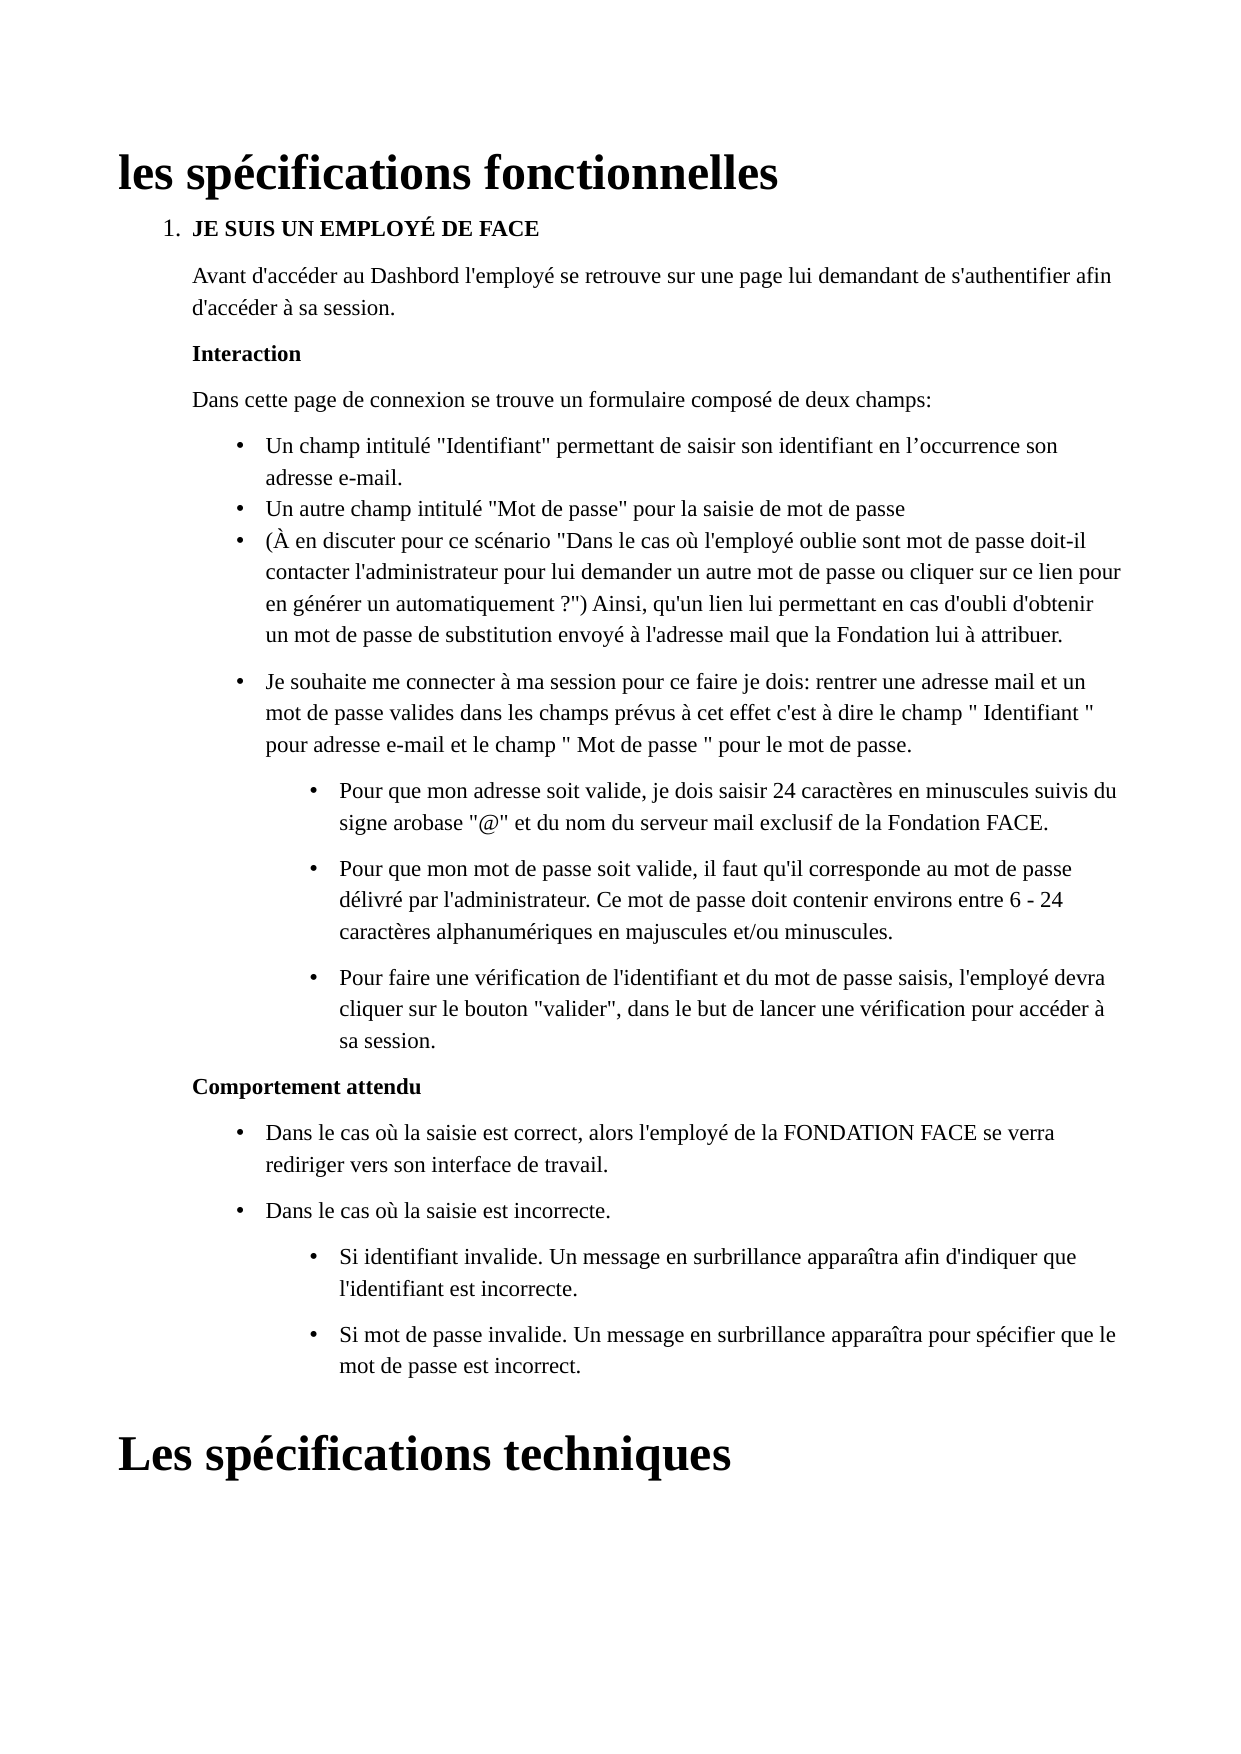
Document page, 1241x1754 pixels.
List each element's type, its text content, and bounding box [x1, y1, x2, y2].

list Comportement attendu [162, 1073, 1122, 1099]
list Pour faire une vérification de l'identifiant et du mot de passe saisis, l'employé devra cliquer sur le bouton "valider", dans le but de lancer une vérification pour accéder à sa session. [309, 964, 1122, 1053]
list Si identifiant invalide. Un message en surbrillance apparaîtra afin d'indiquer que l'identifiant est incorrecte. [309, 1243, 1122, 1301]
list Interaction [162, 340, 1122, 366]
subtitle les spécifications fonctionnelles [118, 143, 1122, 201]
list Je souhaite me connecter à ma session pour ce faire je dois: rentrer une adresse mail et un mot de passe valides dans les champs prévus à cet effet c'est à dire le champ " Identifiant " pour adresse e-mail et le champ " Mot de passe " pour le mot de passe. [236, 668, 1122, 757]
subtitle Les spécifications techniques [118, 1424, 1122, 1481]
list Si mot de passe invalide. Un message en surbrillance apparaîtra pour spécifier que le mot de passe est incorrect. [309, 1321, 1122, 1379]
list Pour que mon adresse soit valide, je dois saisir 24 caractères en minuscules suivis du signe arobase "@" et du nom du serveur mail exclusif de la Fondation FACE. [309, 777, 1122, 835]
list Pour que mon mot de passe soit valide, il faut qu'il corresponde au mot de passe délivré par l'administrateur. Ce mot de passe doit contenir environs entre 6 - 24 caractères alphanumériques en majuscules et/ou minuscules. [309, 855, 1122, 944]
list Avant d'accéder au Dashbord l'employé se retrouve sur une page lui demandant de s'authentifier afin d'accéder à sa session. [162, 262, 1122, 320]
list (À en discuter pour ce scénario "Dans le cas où l'employé oublie sont mot de passe doit-il contacter l'administrateur pour lui demander un autre mot de passe ou cliquer sur ce lien pour en générer un automatiquement ?") Ainsi, qu'un lien lui permettant en cas d'oubli d'obtenir un mot de passe de substitution envoyé à l'adresse mail que la Fondation lui à attribuer. [236, 527, 1122, 648]
list Un autre champ intitulé "Mot de passe" pour la saisie de mot de passe [236, 495, 1122, 522]
list Un champ intitulé "Identifiant" permettant de saisir son identifiant en l’occurrence son adresse e-mail. [236, 432, 1122, 490]
list Dans le cas où la saisie est incorrecte. [236, 1197, 1122, 1223]
list Dans le cas où la saisie est correct, alors l'employé de la FONDATION FACE se verra rediriger vers son interface de travail. [236, 1119, 1122, 1177]
list Dans cette page de connexion se trouve un formulaire composé de deux champs: [162, 386, 1122, 412]
list JE SUIS UN EMPLOYÉ DE FACE [162, 213, 1122, 242]
